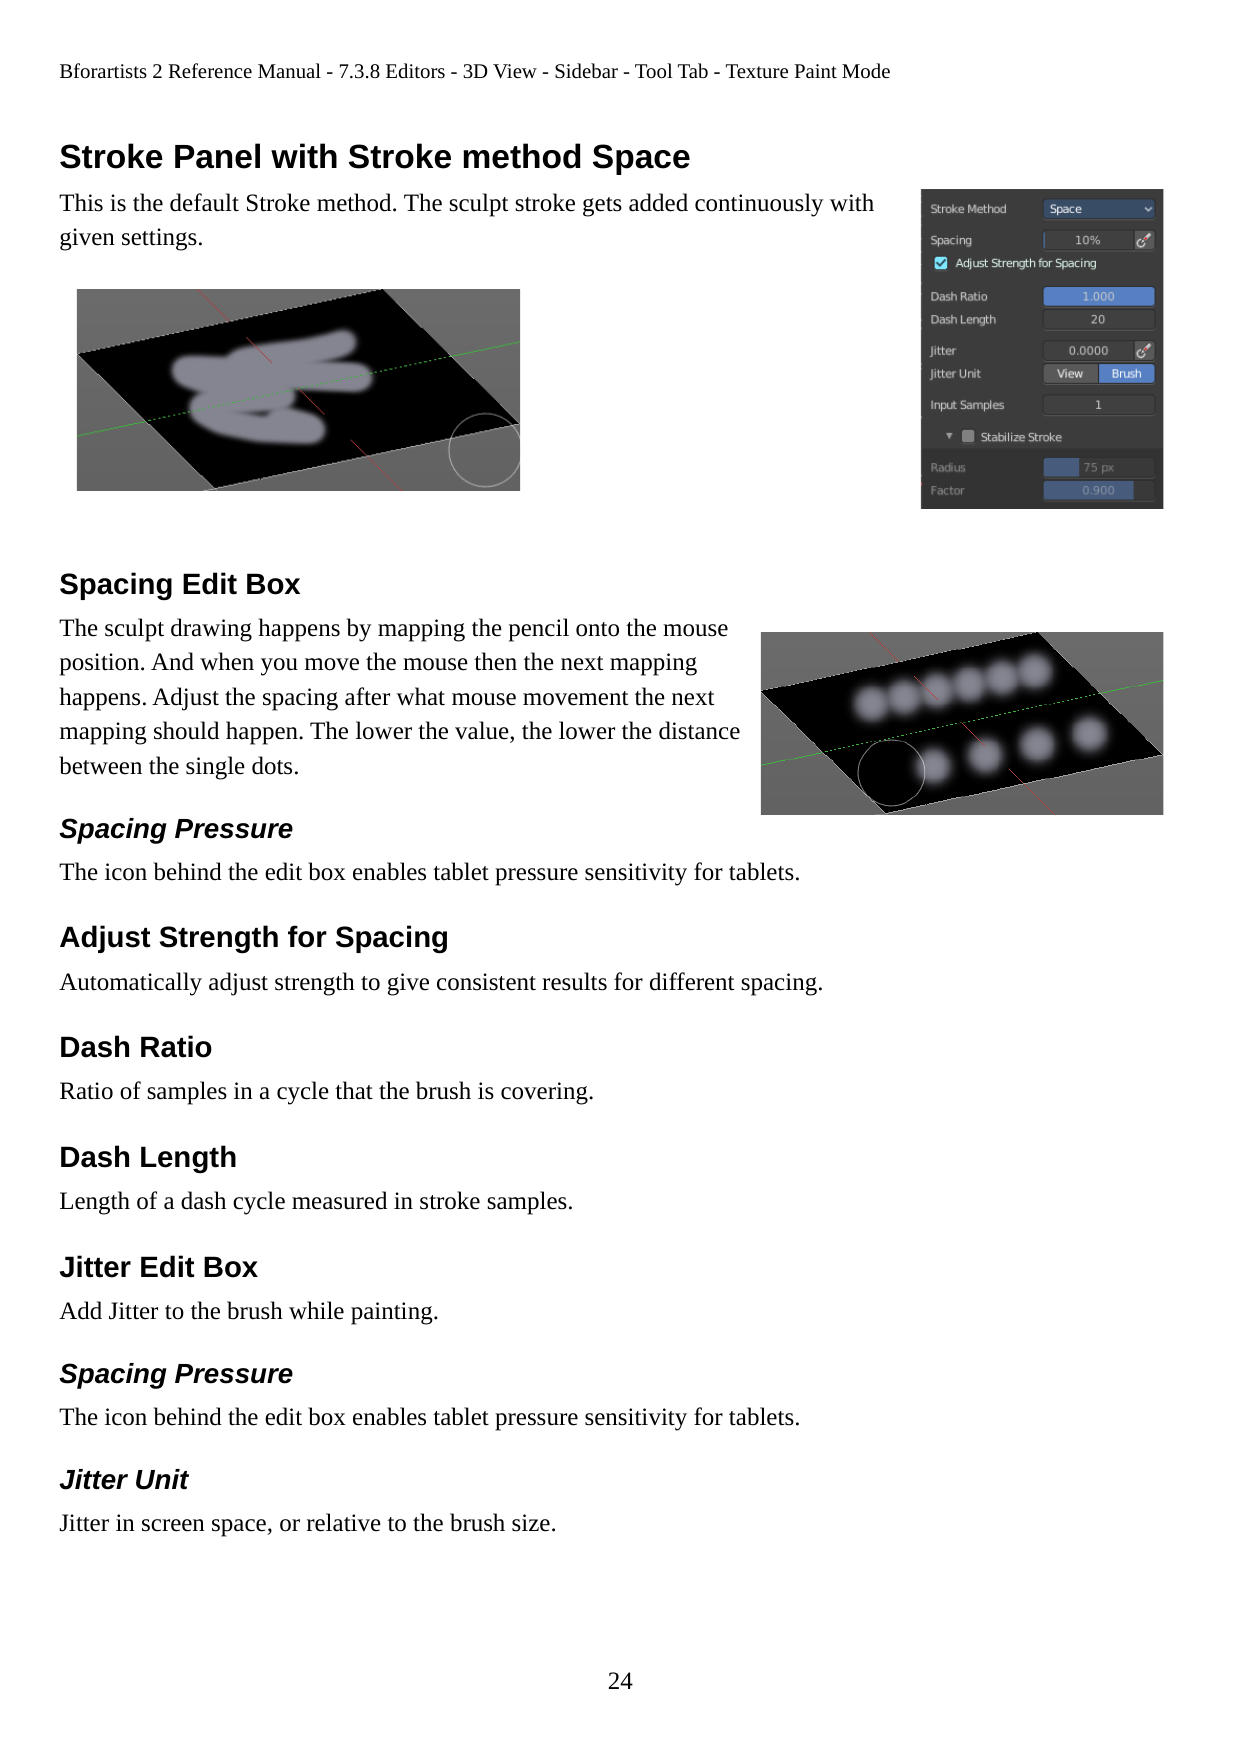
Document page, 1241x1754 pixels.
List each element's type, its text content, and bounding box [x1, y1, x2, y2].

subtitle Spacing Pressure [59, 812, 1181, 844]
picture [920, 189, 1164, 509]
text Jitter in screen space, or relative to the brush size. [59, 1508, 1181, 1537]
text Length of a dash cycle measured in stroke samples. [59, 1186, 1181, 1215]
subtitle Jitter Edit Box [59, 1250, 1181, 1284]
subtitle Adjust Strength for Spacing [59, 920, 1181, 954]
subtitle Jitter Unit [59, 1464, 1181, 1496]
subtitle Spacing Edit Box [59, 567, 1181, 600]
text The sculpt drawing happens by mapping the pencil onto the mouse position. And when you move the mouse then the next mapping happens. Adjust the spacing after what mouse movement the next mapping should happen. The lower the value, the lower the distance between the single dots. [59, 613, 1181, 779]
picture [76, 289, 521, 491]
subtitle Dash Ratio [59, 1030, 1181, 1064]
subtitle Stroke Panel with Stroke method Space [59, 137, 1181, 175]
text This is the default Stroke method. The sculpt stroke gets added continuously with given settings. [59, 188, 1181, 251]
text Automatically adjust strength to give consistent results for different spacing. [59, 967, 1181, 995]
text The icon behind the edit box enables tablet pressure sensitivity for tablets. [59, 1402, 1181, 1431]
subtitle Spacing Pressure [59, 1358, 1181, 1390]
subtitle Dash Length [59, 1140, 1181, 1174]
text The icon behind the edit box enables tablet pressure sensitivity for tablets. [59, 857, 1181, 885]
text Ratio of samples in a cycle that the brush is covering. [59, 1076, 1181, 1105]
text Add Jitter to the brush while painting. [59, 1296, 1181, 1325]
picture [760, 632, 1164, 815]
